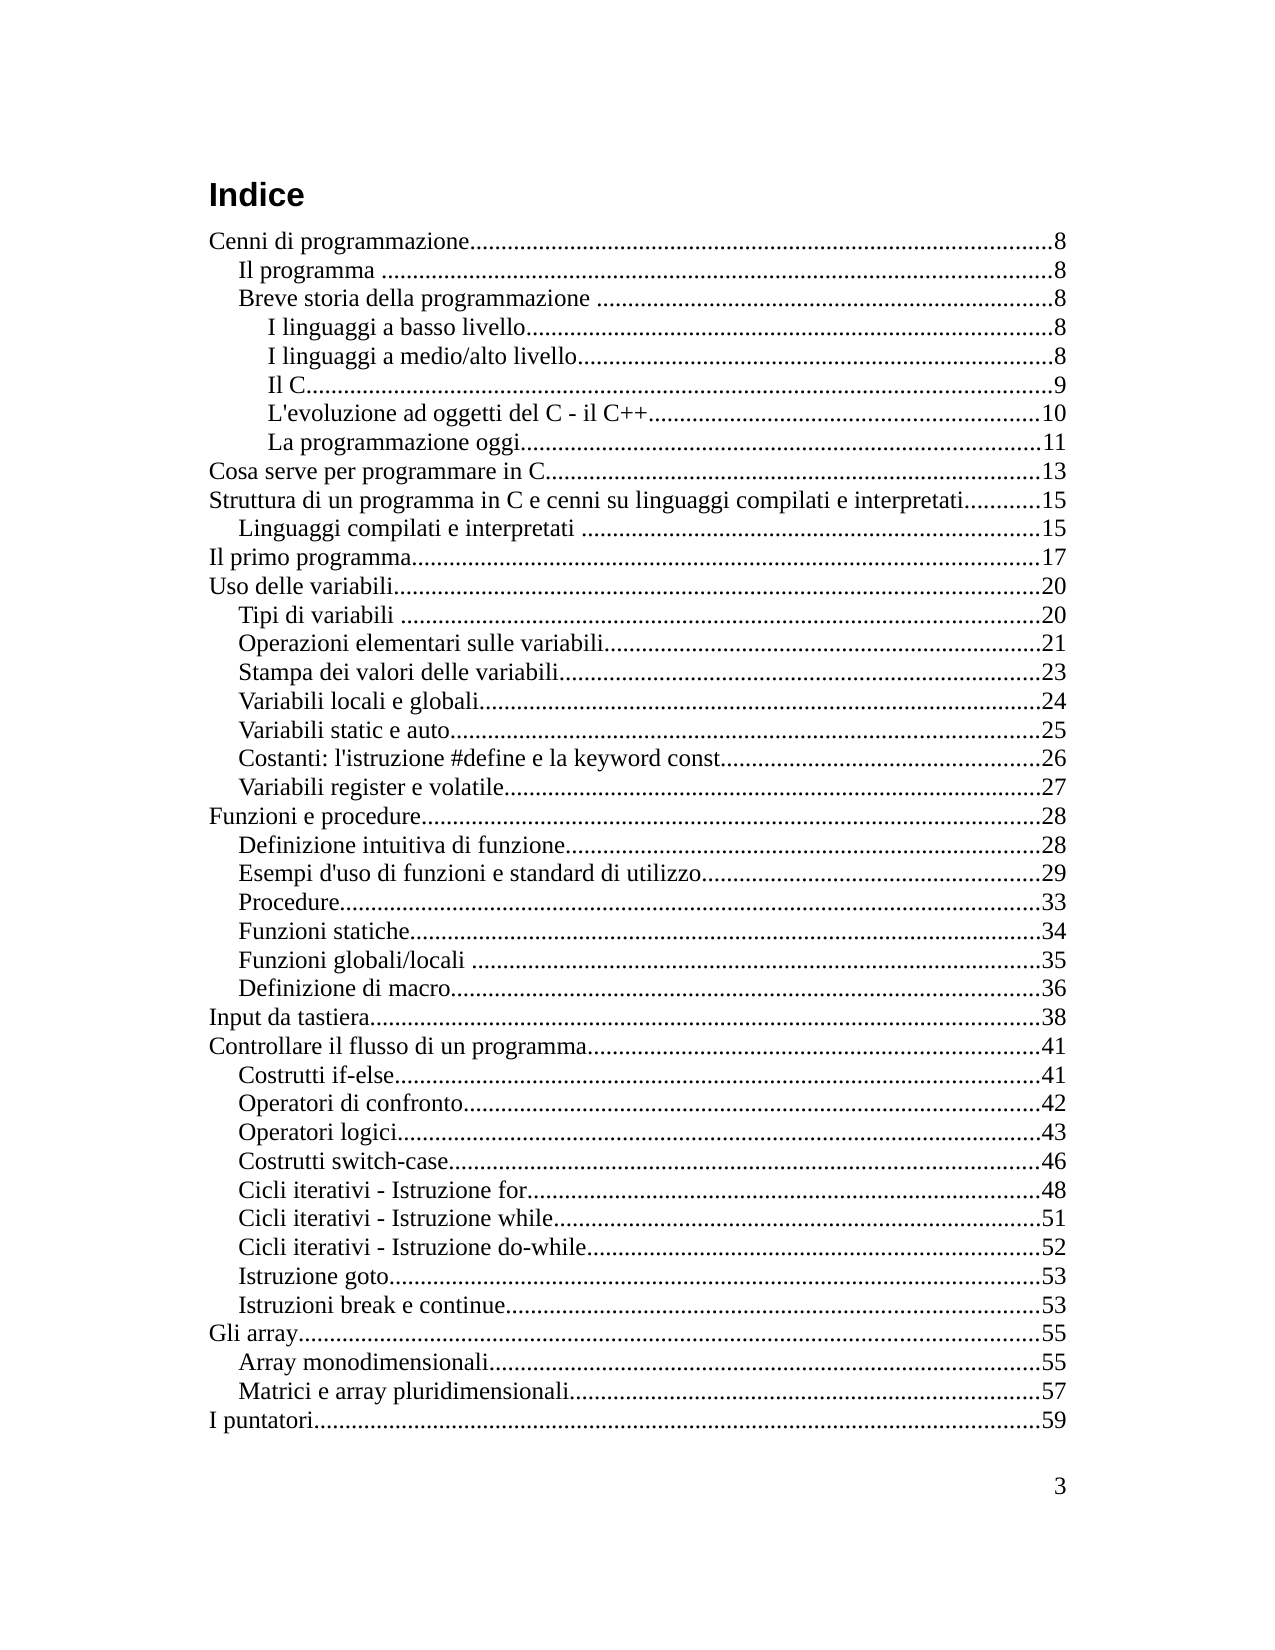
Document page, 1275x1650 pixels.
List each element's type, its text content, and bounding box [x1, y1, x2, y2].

text Procedure 33 [238, 887, 1066, 916]
text Cicli iterativi - Istruzione for 48 [238, 1175, 1066, 1203]
text Uso delle variabili 20 [208, 571, 1066, 600]
text Funzioni globali/locali 35 [238, 945, 1066, 973]
text Cenni di programmazione 8 [208, 226, 1066, 255]
text Tipi di variabili 20 [238, 600, 1066, 628]
text I linguaggi a basso livello 8 [267, 312, 1066, 341]
text Il C 9 [267, 370, 1066, 398]
text Il programma 8 [238, 255, 1066, 283]
text Funzioni e procedure 28 [208, 801, 1066, 830]
text Gli array 55 [208, 1318, 1066, 1347]
text Costrutti if-else 41 [238, 1060, 1066, 1088]
text Istruzione goto 53 [238, 1261, 1066, 1290]
text I linguaggi a medio/alto livello 8 [267, 341, 1066, 370]
text Cosa serve per programmare in C 13 [208, 456, 1066, 485]
text Variabili locali e globali 24 [238, 686, 1066, 715]
text Variabili register e volatile 27 [238, 772, 1066, 801]
text L'evoluzione ad oggetti del C - il C++ 10 [267, 398, 1066, 427]
text Funzioni statiche 34 [238, 916, 1066, 945]
text Costrutti switch-case 46 [238, 1146, 1066, 1175]
text Breve storia della programmazione 8 [238, 283, 1066, 312]
text Variabili static e auto 25 [238, 715, 1066, 743]
text Cicli iterativi - Istruzione while 51 [238, 1203, 1066, 1232]
text Controllare il flusso di un programma 41 [208, 1031, 1066, 1060]
text Operatori logici 43 [238, 1117, 1066, 1146]
text Matrici e array pluridimensionali 57 [238, 1376, 1066, 1405]
text Definizione di macro 36 [238, 973, 1066, 1002]
text Definizione intuitiva di funzione 28 [238, 830, 1066, 858]
text Costanti: l'istruzione #define e la keyword const 26 [238, 743, 1066, 772]
text Esempi d'uso di funzioni e standard di utilizzo 29 [238, 858, 1066, 887]
text Stampa dei valori delle variabili 23 [238, 657, 1066, 686]
text Cicli iterativi - Istruzione do-while 52 [238, 1232, 1066, 1261]
text La programmazione oggi 11 [267, 427, 1066, 456]
text Struttura di un programma in C e cenni su linguaggi compilati e interpretati 15 [208, 485, 1066, 513]
subtitle Indice [208, 175, 1066, 213]
text Operazioni elementari sulle variabili 21 [238, 628, 1066, 657]
text Linguaggi compilati e interpretati 15 [238, 513, 1066, 542]
text Operatori di confronto 42 [238, 1088, 1066, 1117]
text Input da tastiera 38 [208, 1002, 1066, 1031]
text Istruzioni break e continue 53 [238, 1290, 1066, 1318]
text Array monodimensionali 55 [238, 1347, 1066, 1376]
text I puntatori 59 [208, 1405, 1066, 1433]
text Il primo programma 17 [208, 542, 1066, 571]
